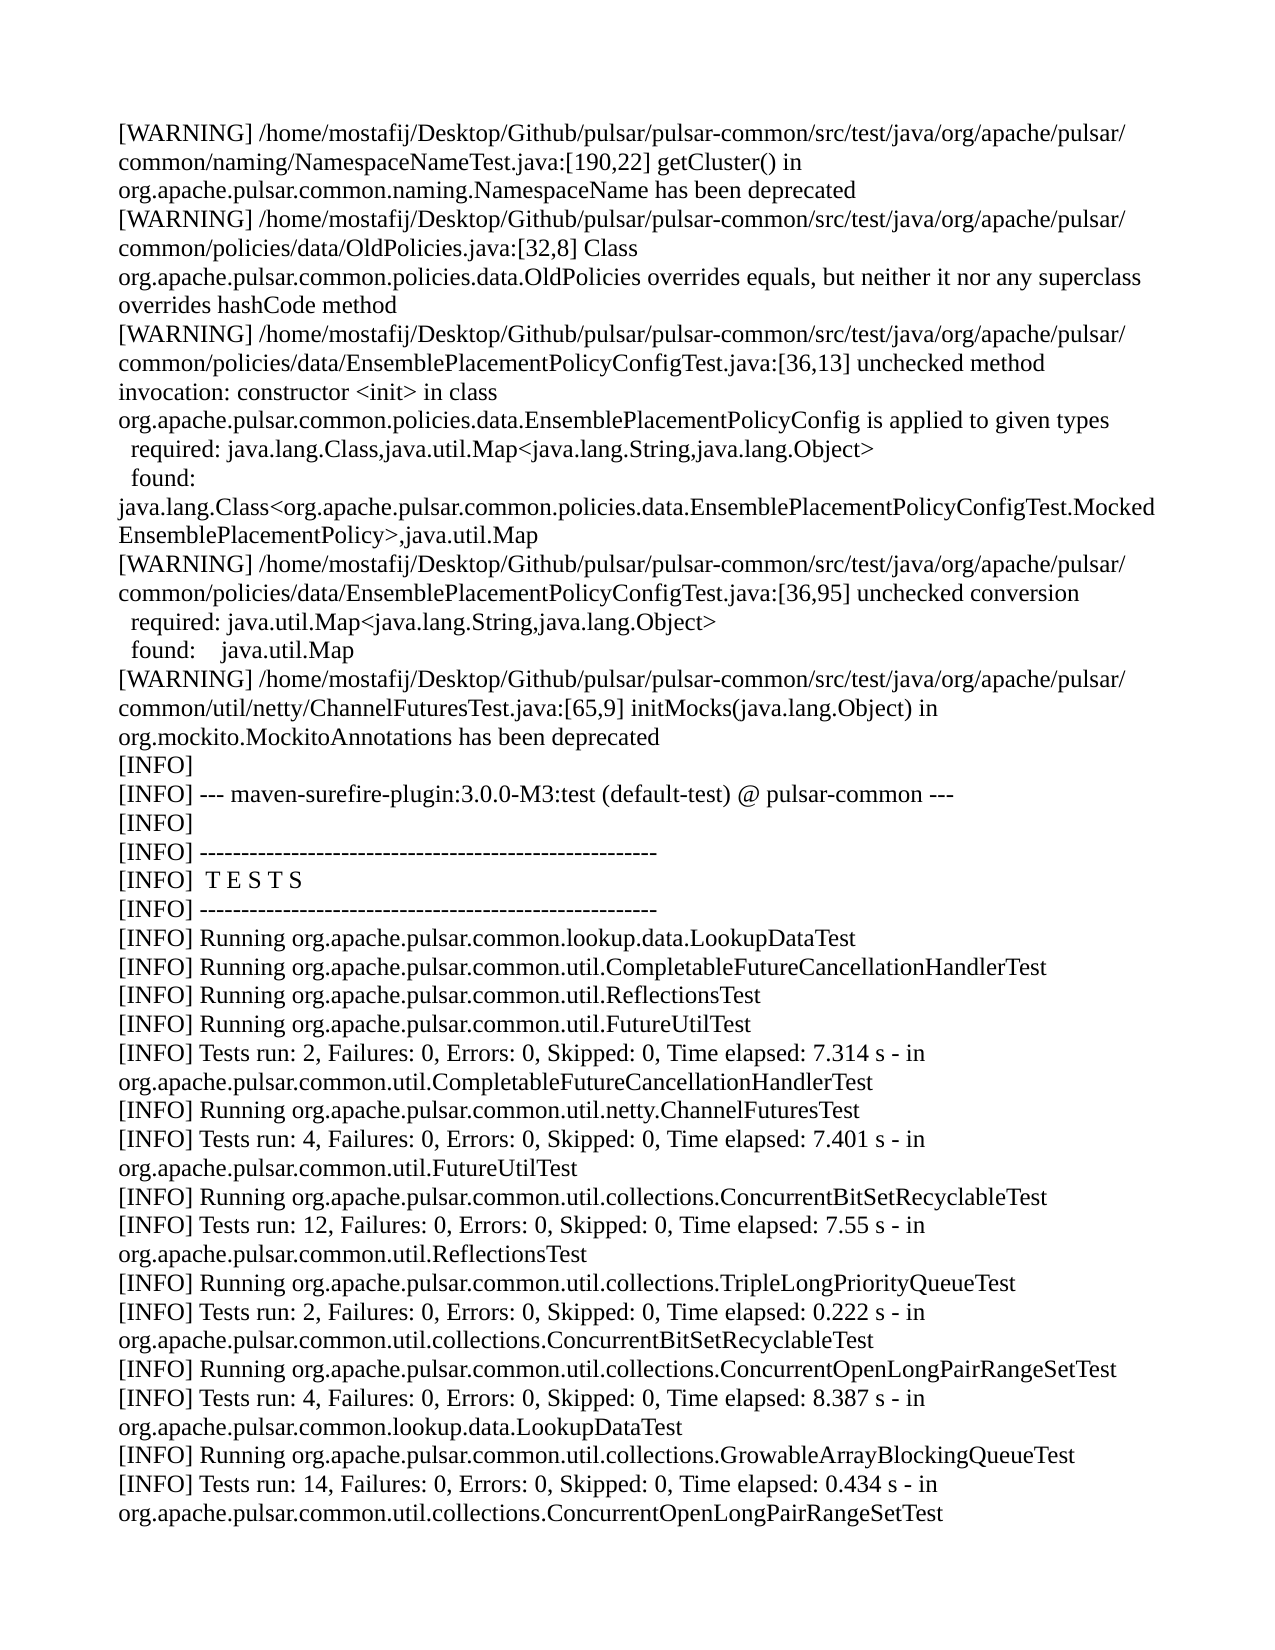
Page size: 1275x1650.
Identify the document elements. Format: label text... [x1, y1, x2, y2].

text [WARNING] /home/mostafij/Desktop/Github/pulsar/pulsar-common/src/test/java/org/apache/pulsar/common/util/netty/ChannelFuturesTest.java:[65,9] initMocks(java.lang.Object) in org.mockito.MockitoAnnotations has been deprecated [118, 664, 1157, 751]
text [INFO] Running org.apache.pulsar.common.util.collections.GrowableArrayBlockingQueueTest [118, 1441, 1157, 1469]
text [WARNING] /home/mostafij/Desktop/Github/pulsar/pulsar-common/src/test/java/org/apache/pulsar/common/policies/data/OldPolicies.java:[32,8] Class org.apache.pulsar.common.policies.data.OldPolicies overrides equals, but neither it nor any superclass overrides hashCode method [118, 204, 1157, 319]
text [WARNING] /home/mostafij/Desktop/Github/pulsar/pulsar-common/src/test/java/org/apache/pulsar/common/policies/data/EnsemblePlacementPolicyConfigTest.java:[36,13] unchecked method invocation: constructor <init> in class org.apache.pulsar.common.policies.data.EnsemblePlacementPolicyConfig is applied to given types [118, 319, 1157, 434]
text [INFO] Running org.apache.pulsar.common.util.collections.TripleLongPriorityQueueTest [118, 1268, 1157, 1297]
text [INFO] [118, 751, 1157, 779]
text [INFO] Tests run: 2, Failures: 0, Errors: 0, Skipped: 0, Time elapsed: 7.314 s - in org.apache.pulsar.common.util.CompletableFutureCancellationHandlerTest [118, 1038, 1157, 1096]
text found: java.util.Map [118, 636, 1157, 664]
text [INFO] --- maven-surefire-plugin:3.0.0-M3:test (default-test) @ pulsar-common --- [118, 779, 1157, 808]
text [INFO] Running org.apache.pulsar.common.util.ReflectionsTest [118, 981, 1157, 1009]
text [INFO] T E S T S [118, 866, 1157, 894]
text [INFO] Tests run: 4, Failures: 0, Errors: 0, Skipped: 0, Time elapsed: 8.387 s - in org.apache.pulsar.common.lookup.data.LookupDataTest [118, 1383, 1157, 1441]
text [WARNING] /home/mostafij/Desktop/Github/pulsar/pulsar-common/src/test/java/org/apache/pulsar/common/policies/data/EnsemblePlacementPolicyConfigTest.java:[36,95] unchecked conversion [118, 549, 1157, 607]
text required: java.util.Map<java.lang.String,java.lang.Object> [118, 607, 1157, 636]
text [INFO] Tests run: 2, Failures: 0, Errors: 0, Skipped: 0, Time elapsed: 0.222 s - in org.apache.pulsar.common.util.collections.ConcurrentBitSetRecyclableTest [118, 1297, 1157, 1354]
text [INFO] [118, 808, 1157, 837]
text [WARNING] /home/mostafij/Desktop/Github/pulsar/pulsar-common/src/test/java/org/apache/pulsar/common/naming/NamespaceNameTest.java:[190,22] getCluster() in org.apache.pulsar.common.naming.NamespaceName has been deprecated [118, 118, 1157, 204]
text required: java.lang.Class,java.util.Map<java.lang.String,java.lang.Object> [118, 434, 1157, 463]
text [INFO] Running org.apache.pulsar.common.util.collections.ConcurrentOpenLongPairRangeSetTest [118, 1354, 1157, 1383]
text [INFO] Running org.apache.pulsar.common.lookup.data.LookupDataTest [118, 923, 1157, 952]
text [INFO] Running org.apache.pulsar.common.util.CompletableFutureCancellationHandlerTest [118, 952, 1157, 981]
text [INFO] Running org.apache.pulsar.common.util.collections.ConcurrentBitSetRecyclableTest [118, 1182, 1157, 1211]
text [INFO] ------------------------------------------------------- [118, 894, 1157, 923]
text [INFO] Tests run: 4, Failures: 0, Errors: 0, Skipped: 0, Time elapsed: 7.401 s - in org.apache.pulsar.common.util.FutureUtilTest [118, 1124, 1157, 1182]
text [INFO] Running org.apache.pulsar.common.util.netty.ChannelFuturesTest [118, 1096, 1157, 1124]
text [INFO] ------------------------------------------------------- [118, 837, 1157, 866]
text [INFO] Running org.apache.pulsar.common.util.FutureUtilTest [118, 1009, 1157, 1038]
text [INFO] Tests run: 12, Failures: 0, Errors: 0, Skipped: 0, Time elapsed: 7.55 s - in org.apache.pulsar.common.util.ReflectionsTest [118, 1211, 1157, 1268]
text [INFO] Tests run: 14, Failures: 0, Errors: 0, Skipped: 0, Time elapsed: 0.434 s - in org.apache.pulsar.common.util.collections.ConcurrentOpenLongPairRangeSetTest [118, 1469, 1157, 1527]
text found: java.lang.Class<org.apache.pulsar.common.policies.data.EnsemblePlacementPolicyConfigTest.MockedEnsemblePlacementPolicy>,java.util.Map [118, 463, 1157, 549]
